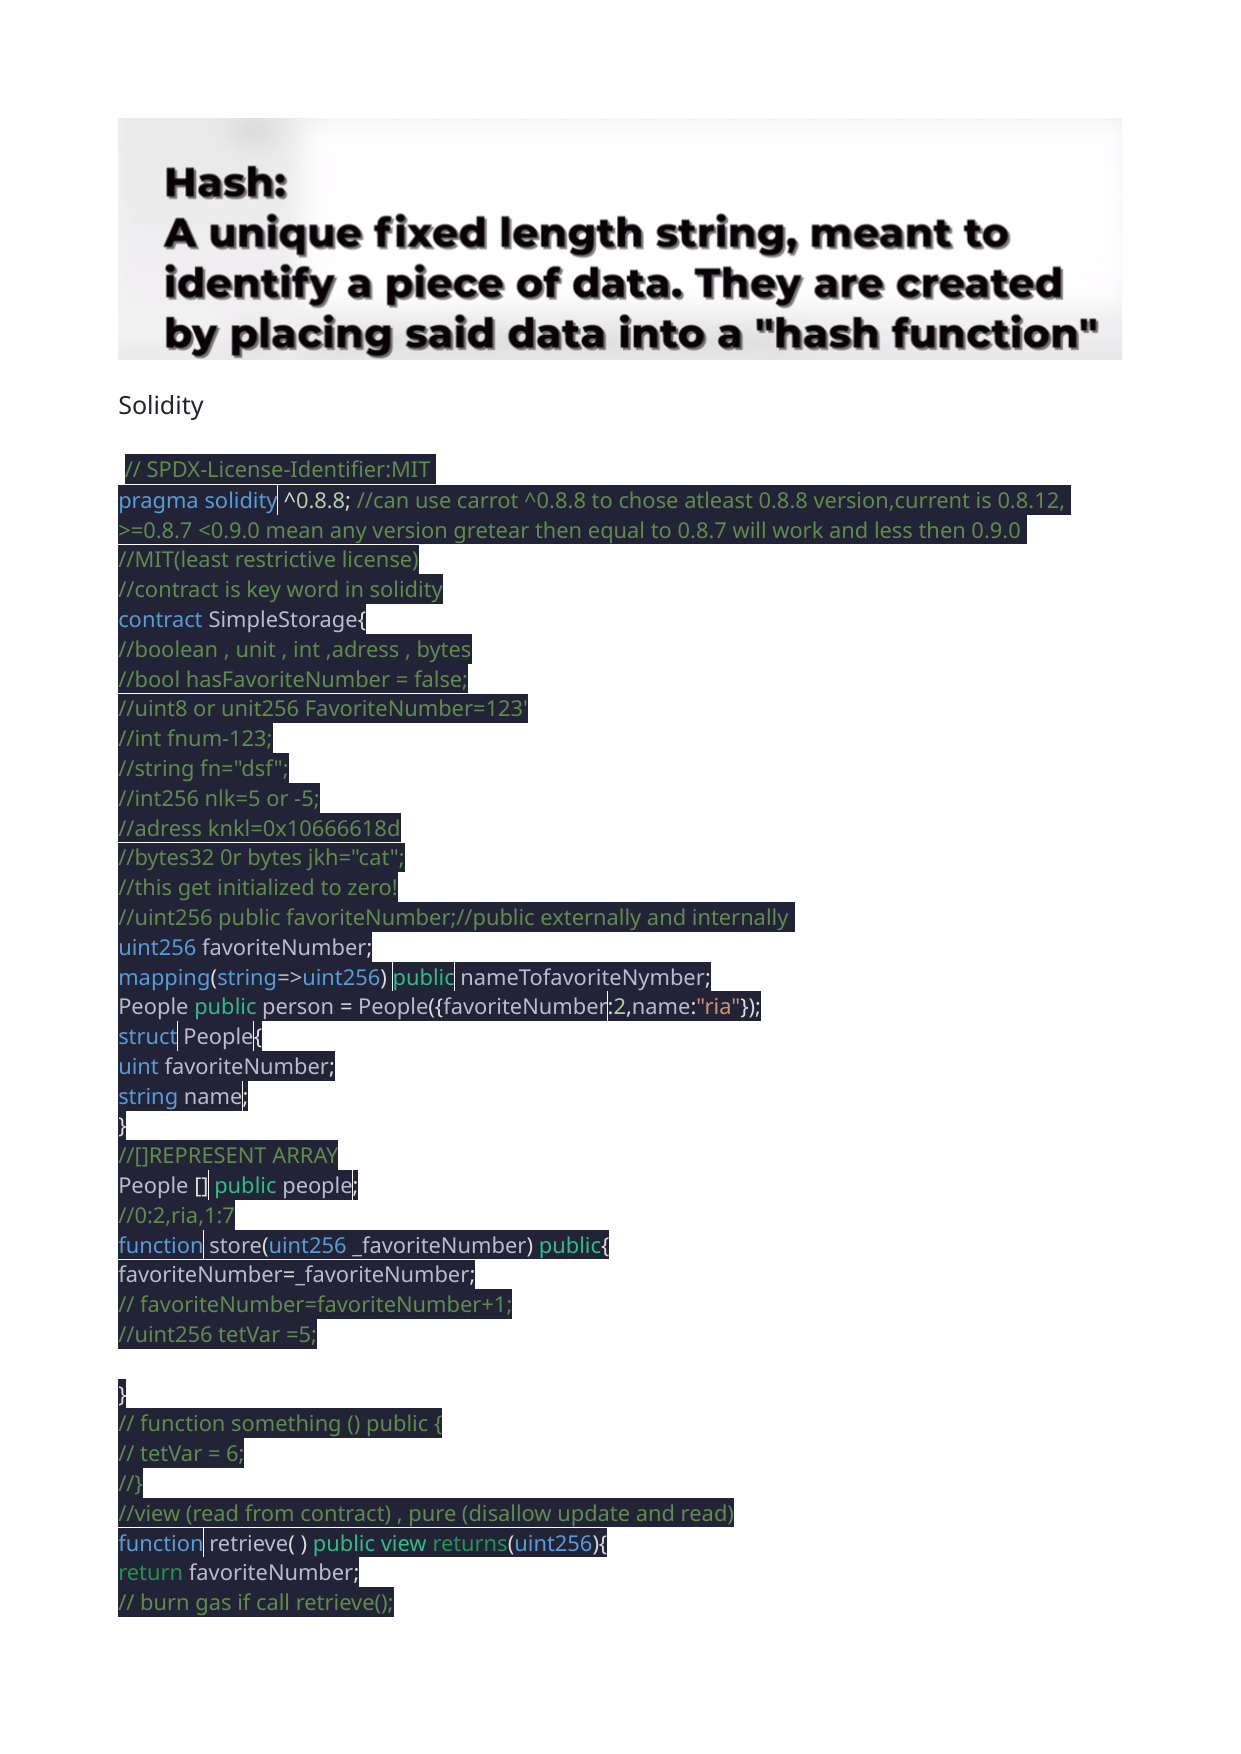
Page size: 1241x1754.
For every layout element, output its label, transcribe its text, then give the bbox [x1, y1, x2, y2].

text // favoriteNumber=favoriteNumber+1; [118, 1289, 1122, 1319]
text People public person = People({favoriteNumber:2,name:"ria"}); [118, 991, 1122, 1021]
text // burn gas if call retrieve(); [118, 1587, 1122, 1617]
text favoriteNumber=_favoriteNumber; [118, 1259, 1122, 1289]
text //uint256 tetVar =5; [118, 1319, 1122, 1349]
text //adress knkl=0x10666618d [118, 813, 1122, 842]
text //int fnum-123; [118, 723, 1122, 753]
text string name; [118, 1081, 1122, 1111]
text contract SimpleStorage{ [118, 604, 1122, 634]
text } [118, 1111, 1122, 1140]
text //contract is key word in solidity [118, 574, 1122, 604]
text //this get initialized to zero! [118, 872, 1122, 902]
text function retrieve( ) public view returns(uint256){ [118, 1527, 1122, 1557]
text //int256 nlk=5 or -5; [118, 783, 1122, 813]
text //uint256 public favoriteNumber;//public externally and internally [118, 902, 1122, 932]
text People [] public people; [118, 1170, 1122, 1200]
text //boolean , unit , int ,adress , bytes [118, 634, 1122, 664]
text // tetVar = 6; [118, 1438, 1122, 1468]
text // function something () public { [118, 1408, 1122, 1438]
text //bool hasFavoriteNumber = false; [118, 664, 1122, 693]
text function store(uint256 _favoriteNumber) public{ [118, 1230, 1122, 1259]
text struct People{ [118, 1021, 1122, 1051]
text //0:2,ria,1:7 [118, 1200, 1122, 1230]
text //string fn="dsf"; [118, 753, 1122, 783]
text //view (read from contract) , pure (disallow update and read) [118, 1498, 1122, 1527]
text uint256 favoriteNumber; [118, 932, 1122, 962]
text mapping(string=>uint256) public nameTofavoriteNymber; [118, 962, 1122, 991]
text // SPDX-License-Identifier:MIT [118, 451, 1122, 485]
text pragma solidity ^0.8.8; //can use carrot ^0.8.8 to chose atleast 0.8.8 version,current is 0.8.12, >=0.8.7 <0.9.0 mean any version gretear then equal to 0.8.7 will work and less then 0.9.0 //MIT(least restrictive license) [118, 485, 1122, 574]
text //uint8 or unit256 FavoriteNumber=123' [118, 693, 1122, 723]
text //} [118, 1468, 1122, 1498]
text return favoriteNumber; [118, 1557, 1122, 1587]
text Solidity [118, 388, 1122, 422]
text //bytes32 0r bytes jkh="cat"; [118, 842, 1122, 872]
text //[]REPRESENT ARRAY [118, 1140, 1122, 1170]
picture [118, 118, 1123, 360]
text } [118, 1378, 1122, 1408]
text uint favoriteNumber; [118, 1051, 1122, 1081]
